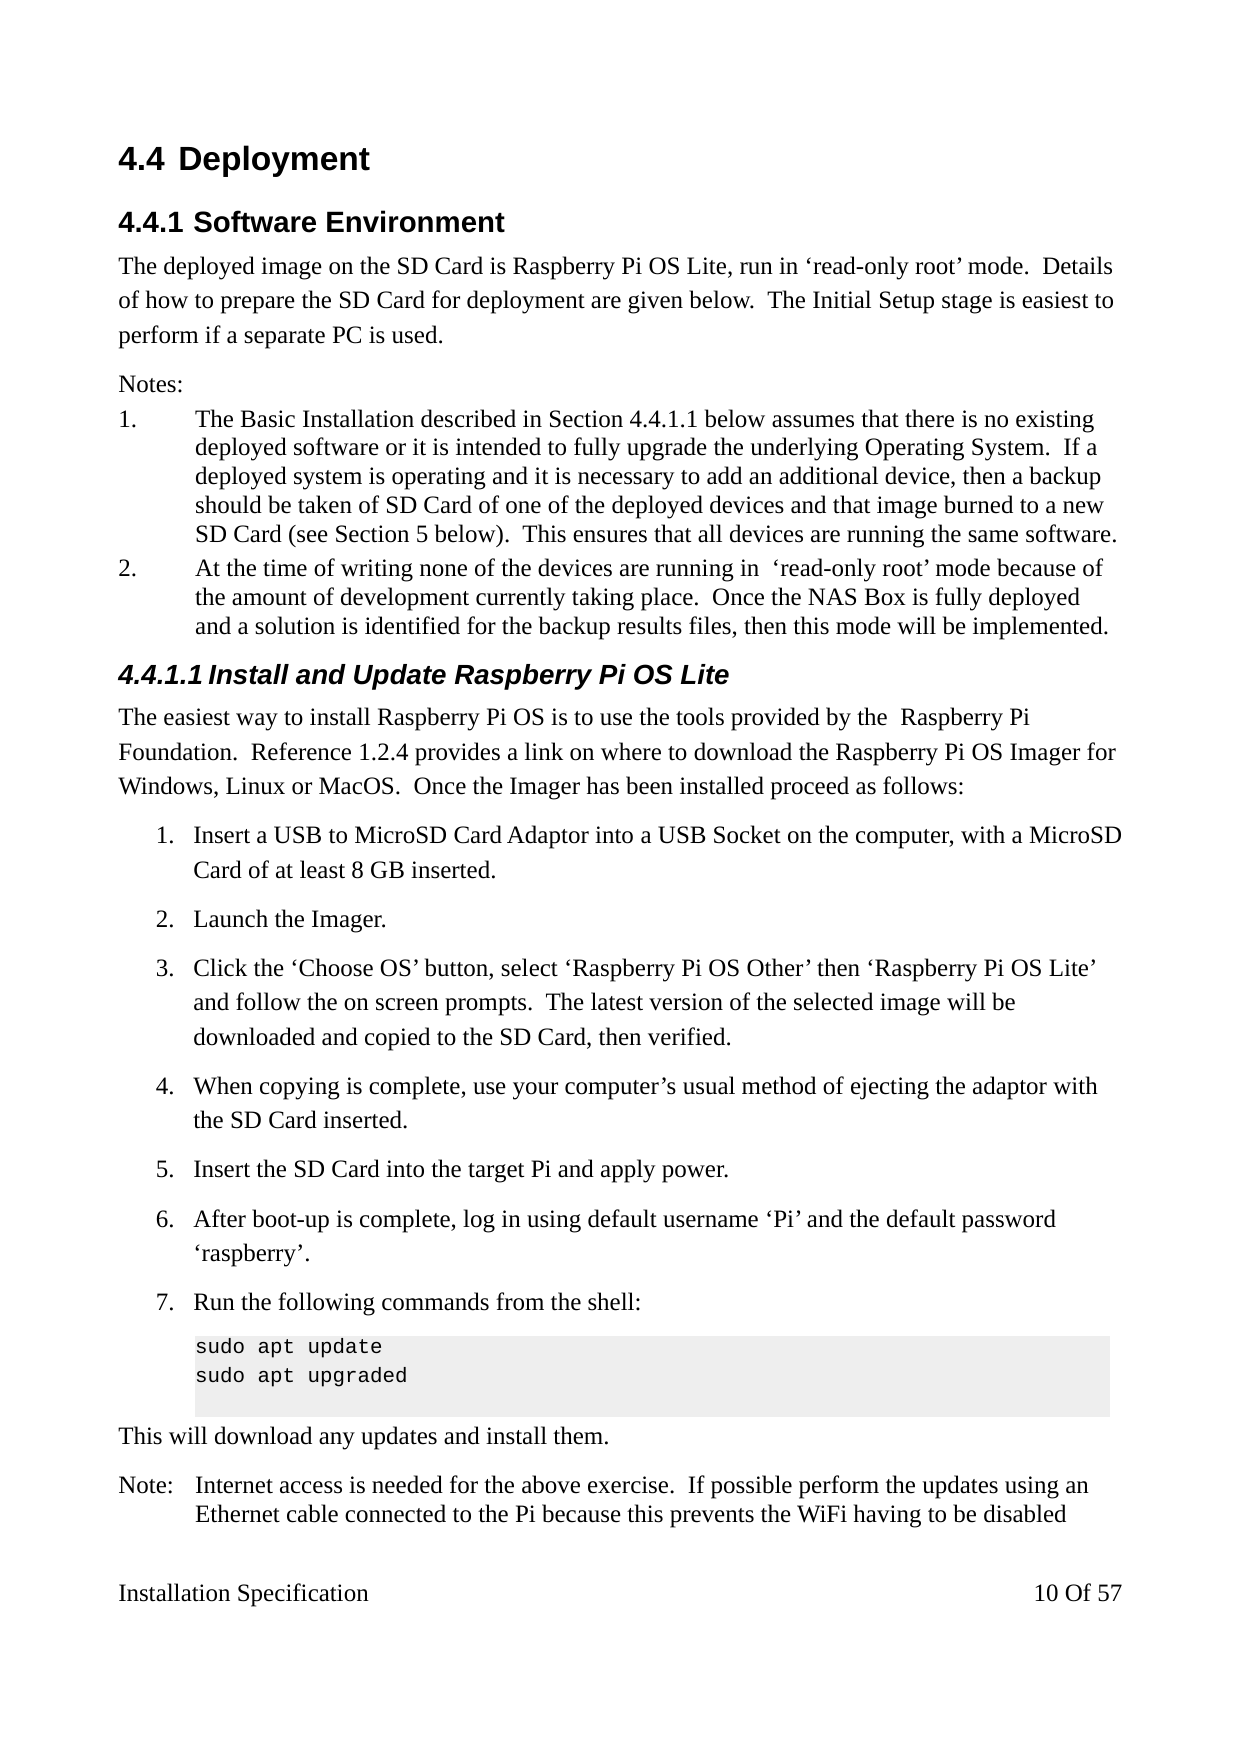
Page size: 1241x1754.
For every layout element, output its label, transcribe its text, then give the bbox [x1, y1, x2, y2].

list When copying is complete, use your computer’s usual method of ejecting the adaptor with the SD Card inserted. [156, 1071, 1122, 1134]
list Run the following commands from the shell: [156, 1287, 1122, 1316]
list Launch the Imager. [156, 904, 1122, 933]
text 2. At the time of writing none of the devices are running in ‘read-only root’ mode because of the amount of development currently taking place. Once the NAS Box is fully deployed and a solution is identified for the backup results files, then this mode will be implemented. [118, 553, 1122, 639]
text The deployed image on the SD Card is Raspberry Pi OS Lite, run in ‘read-only root’ mode. Details of how to prepare the SD Card for deployment are given below. The Initial Setup stage is easiest to perform if a separate PC is used. [118, 251, 1122, 349]
text sudo apt update [195, 1336, 1110, 1360]
list Insert a USB to MicroSD Card Adaptor into a USB Socket on the computer, with a MicroSD Card of at least 8 GB inserted. [156, 820, 1122, 884]
text sudo apt upgraded [195, 1364, 1110, 1388]
text 1. The Basic Installation described in Section 4.4.1.1 below assumes that there is no existing deployed software or it is intended to fully upgrade the underlying Operating System. If a deployed system is operating and it is necessary to add an additional device, then a backup should be taken of SD Card of one of the deployed devices and that image burned to a new SD Card (see Section 5 below). This ensures that all devices are running the same software. [118, 404, 1122, 547]
subtitle Deployment [118, 139, 1122, 178]
subtitle Install and Update Raspberry Pi OS Lite [118, 658, 1122, 690]
text Notes: [118, 369, 1122, 398]
text Note: Internet access is needed for the above exercise. If possible perform the updates using an Ethernet cable connected to the Pi because this prevents the WiFi having to be disabled [118, 1470, 1122, 1528]
text The easiest way to install Raspberry Pi OS is to use the tools provided by the Raspberry Pi Foundation. Reference 1.2.4 provides a link on where to download the Raspberry Pi OS Imager for Windows, Linux or MacOS. Once the Imager has been installed proceed as follows: [118, 702, 1122, 800]
text This will download any updates and install them. [118, 1421, 1122, 1450]
list Click the ‘Choose OS’ button, select ‘Raspberry Pi OS Other’ then ‘Raspberry Pi OS Lite’ and follow the on screen prompts. The latest version of the selected image will be downloaded and copied to the SD Card, then verified. [156, 953, 1122, 1051]
subtitle Software Environment [118, 205, 1122, 238]
list Insert the SD Card into the target Pi and apply power. [156, 1154, 1122, 1183]
list After boot-up is complete, log in using default username ‘Pi’ and the default password ‘raspberry’. [156, 1204, 1122, 1267]
